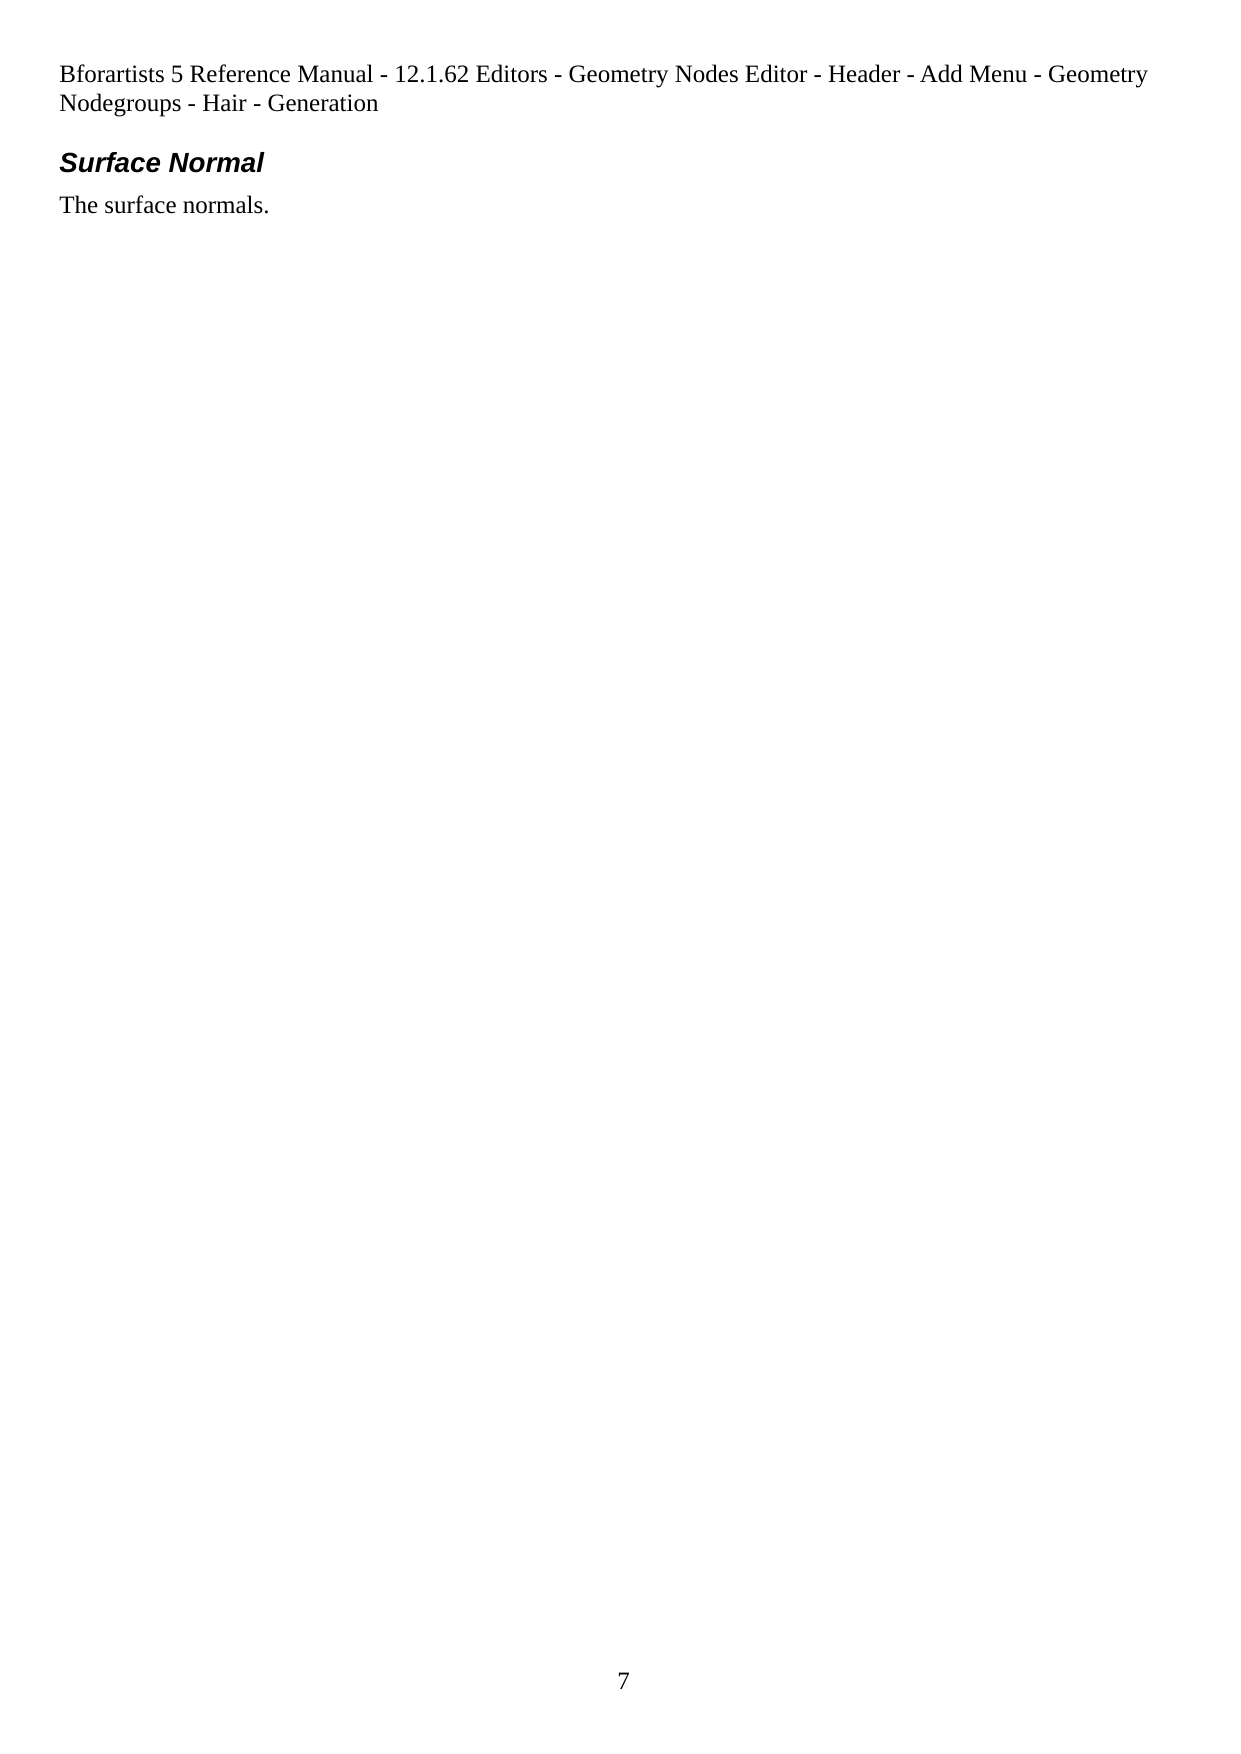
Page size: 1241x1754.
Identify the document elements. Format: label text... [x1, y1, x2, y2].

text The surface normals. [59, 190, 1181, 219]
subtitle Surface Normal [59, 146, 1181, 178]
